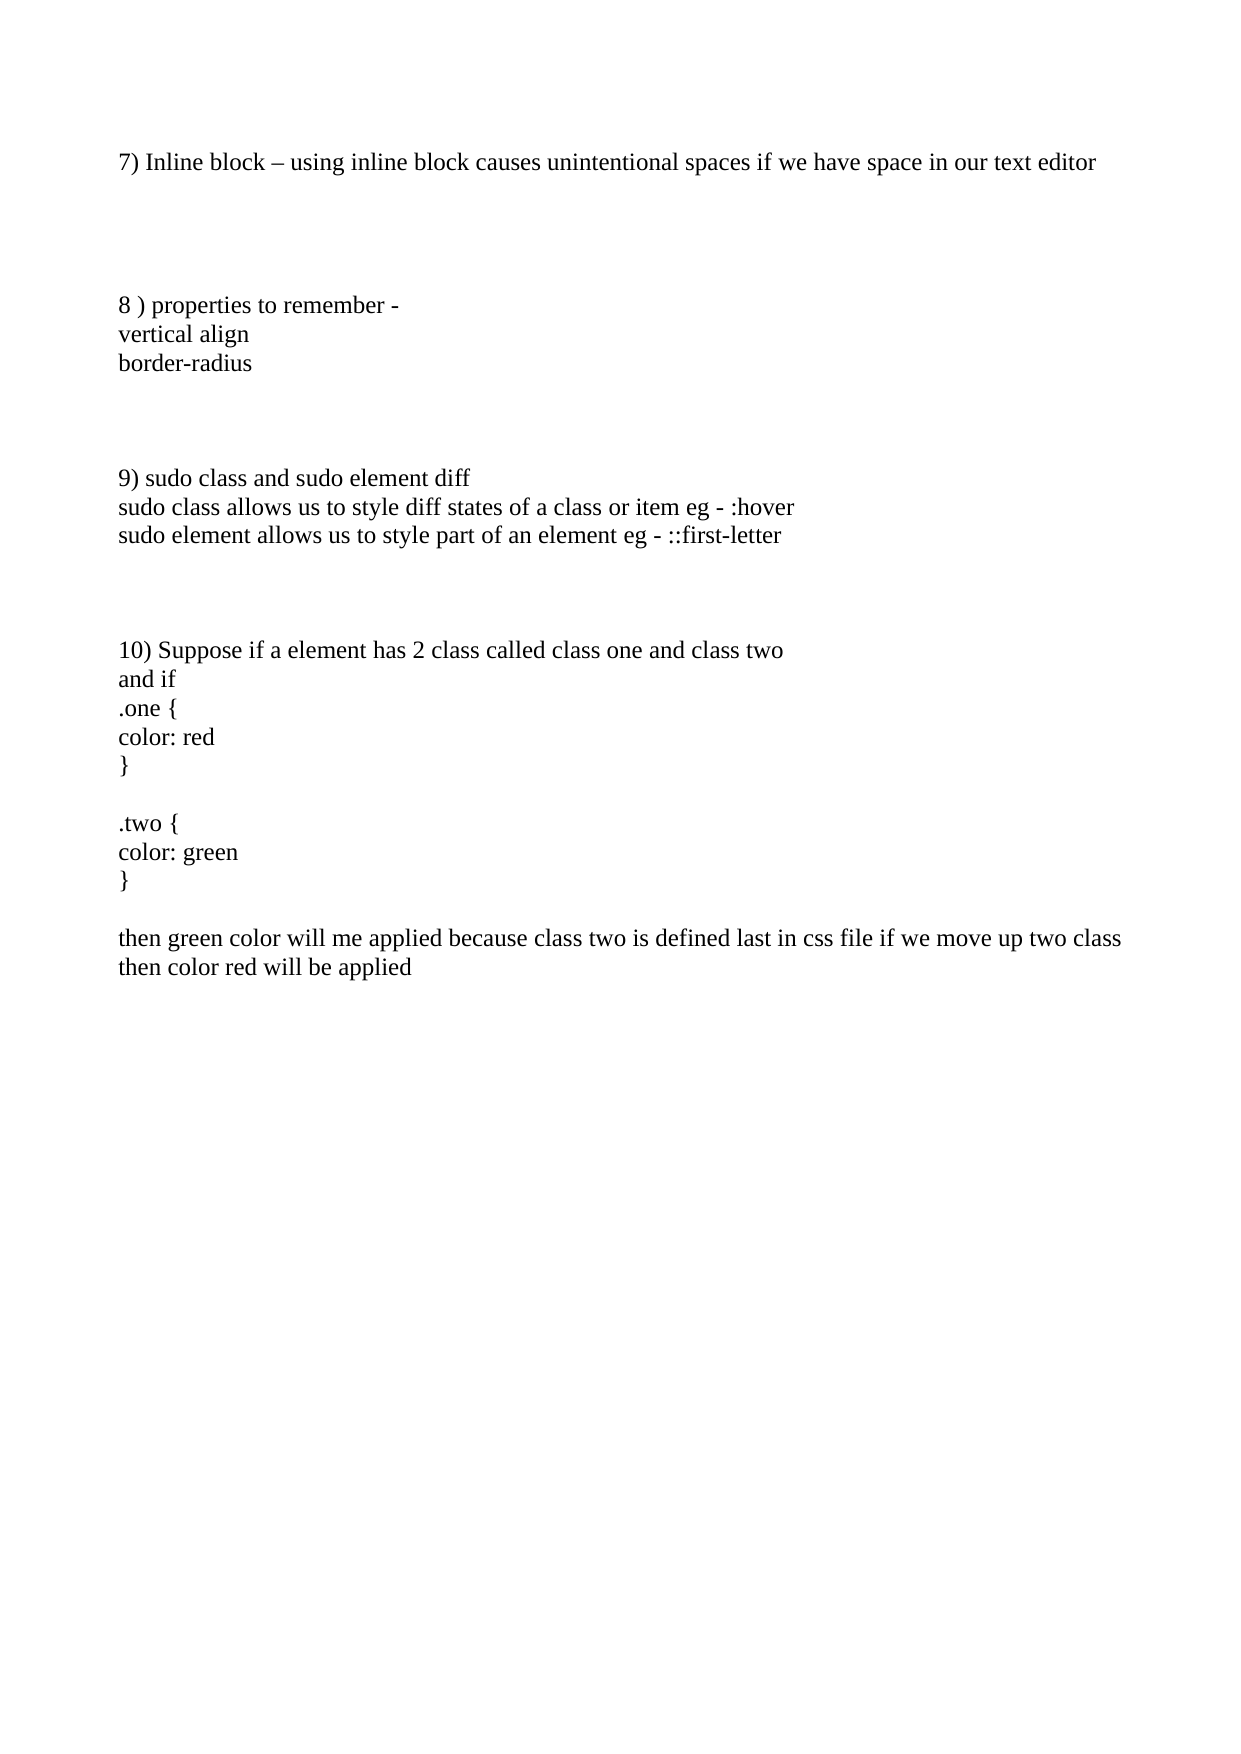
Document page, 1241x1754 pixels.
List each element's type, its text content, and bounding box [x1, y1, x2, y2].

text 10) Suppose if a element has 2 class called class one and class two [118, 636, 1122, 664]
text .one { [118, 693, 1122, 722]
text } [118, 751, 1122, 779]
text 8 ) properties to remember - [118, 291, 1122, 319]
text color: red [118, 722, 1122, 751]
text vertical align [118, 319, 1122, 348]
text sudo class allows us to style diff states of a class or item eg - :hover [118, 492, 1122, 521]
text and if [118, 664, 1122, 693]
text .two { [118, 808, 1122, 837]
text 9) sudo class and sudo element diff [118, 463, 1122, 492]
text 7) Inline block – using inline block causes unintentional spaces if we have space in our text editor [118, 147, 1122, 176]
text } [118, 866, 1122, 894]
text color: green [118, 837, 1122, 866]
text then green color will me applied because class two is defined last in css file if we move up two class then color red will be applied [118, 923, 1122, 981]
text border-radius [118, 348, 1122, 377]
text sudo element allows us to style part of an element eg - ::first-letter [118, 521, 1122, 549]
